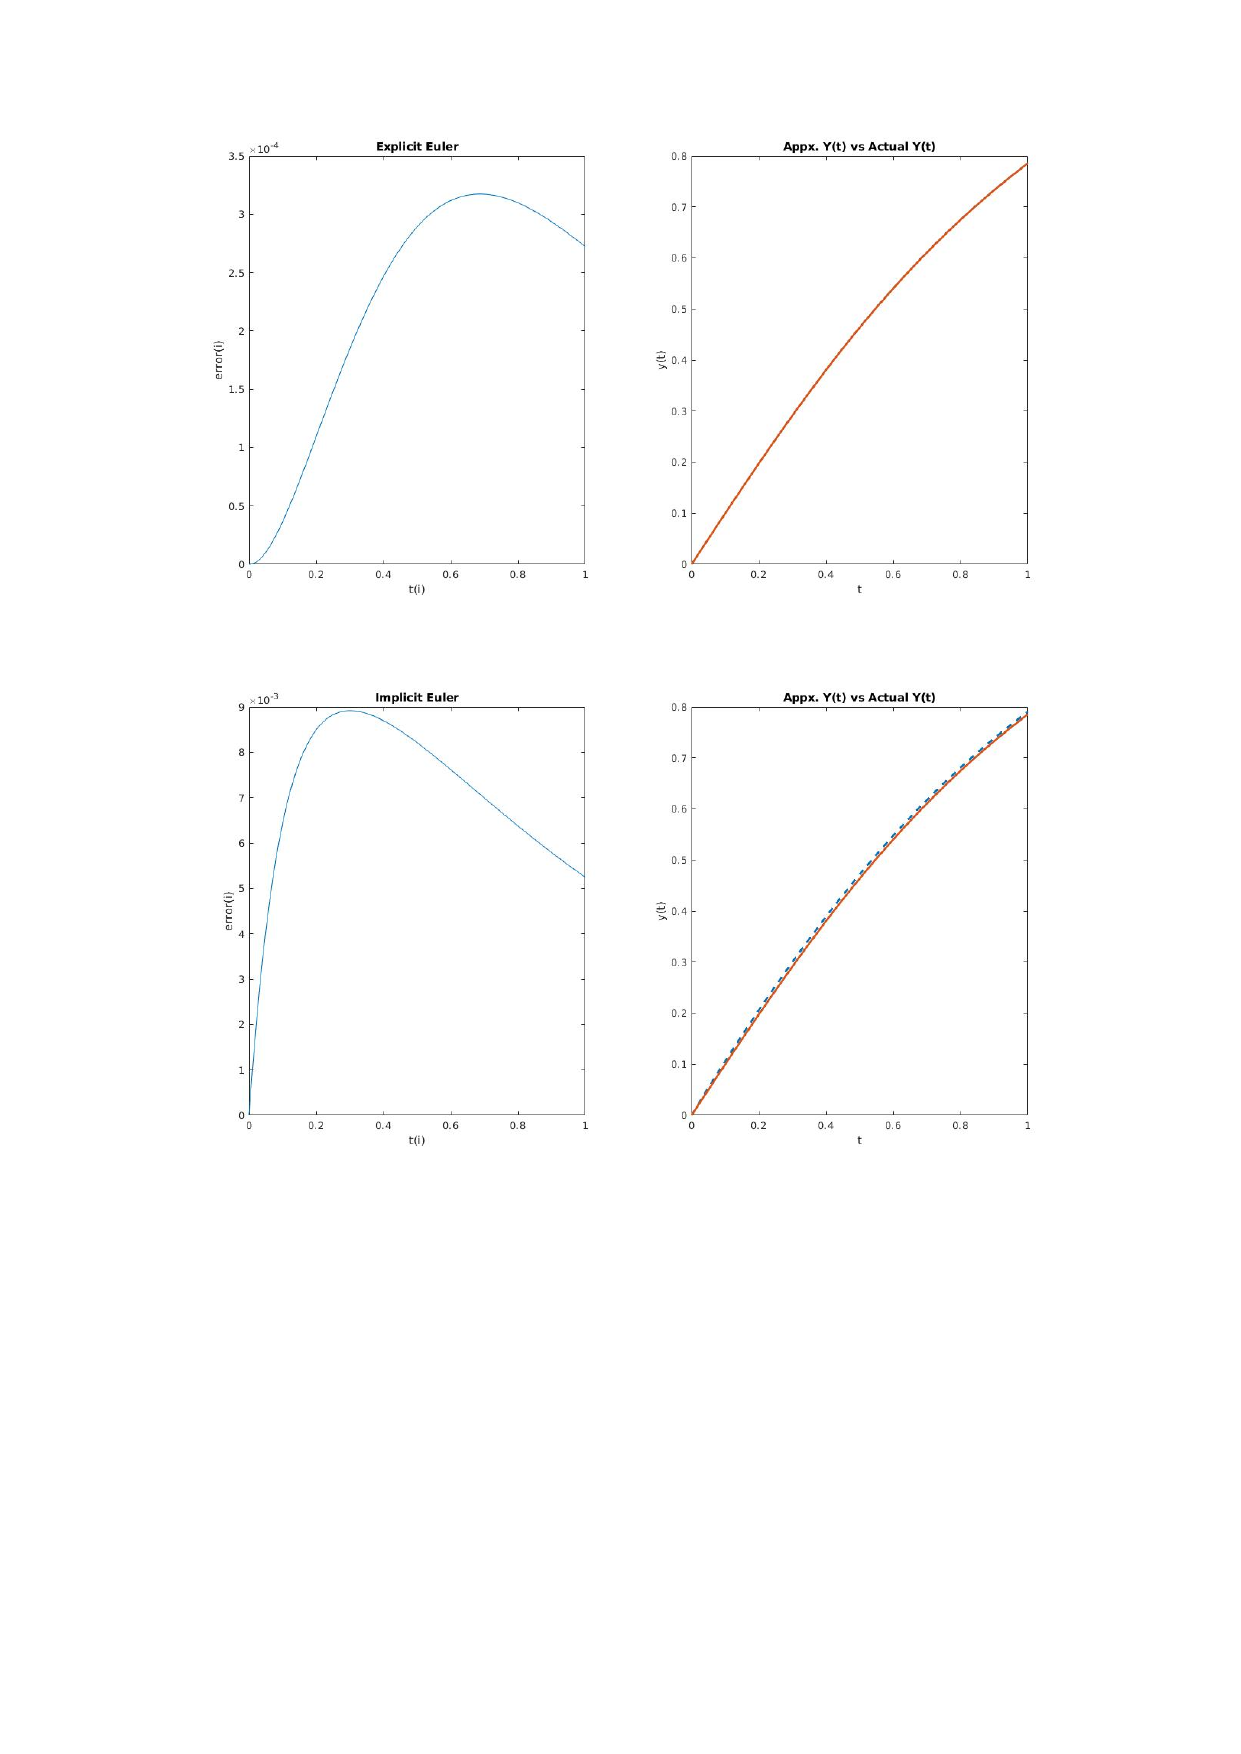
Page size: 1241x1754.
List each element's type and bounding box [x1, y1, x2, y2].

picture [118, 118, 1123, 619]
picture [118, 670, 1123, 1170]
